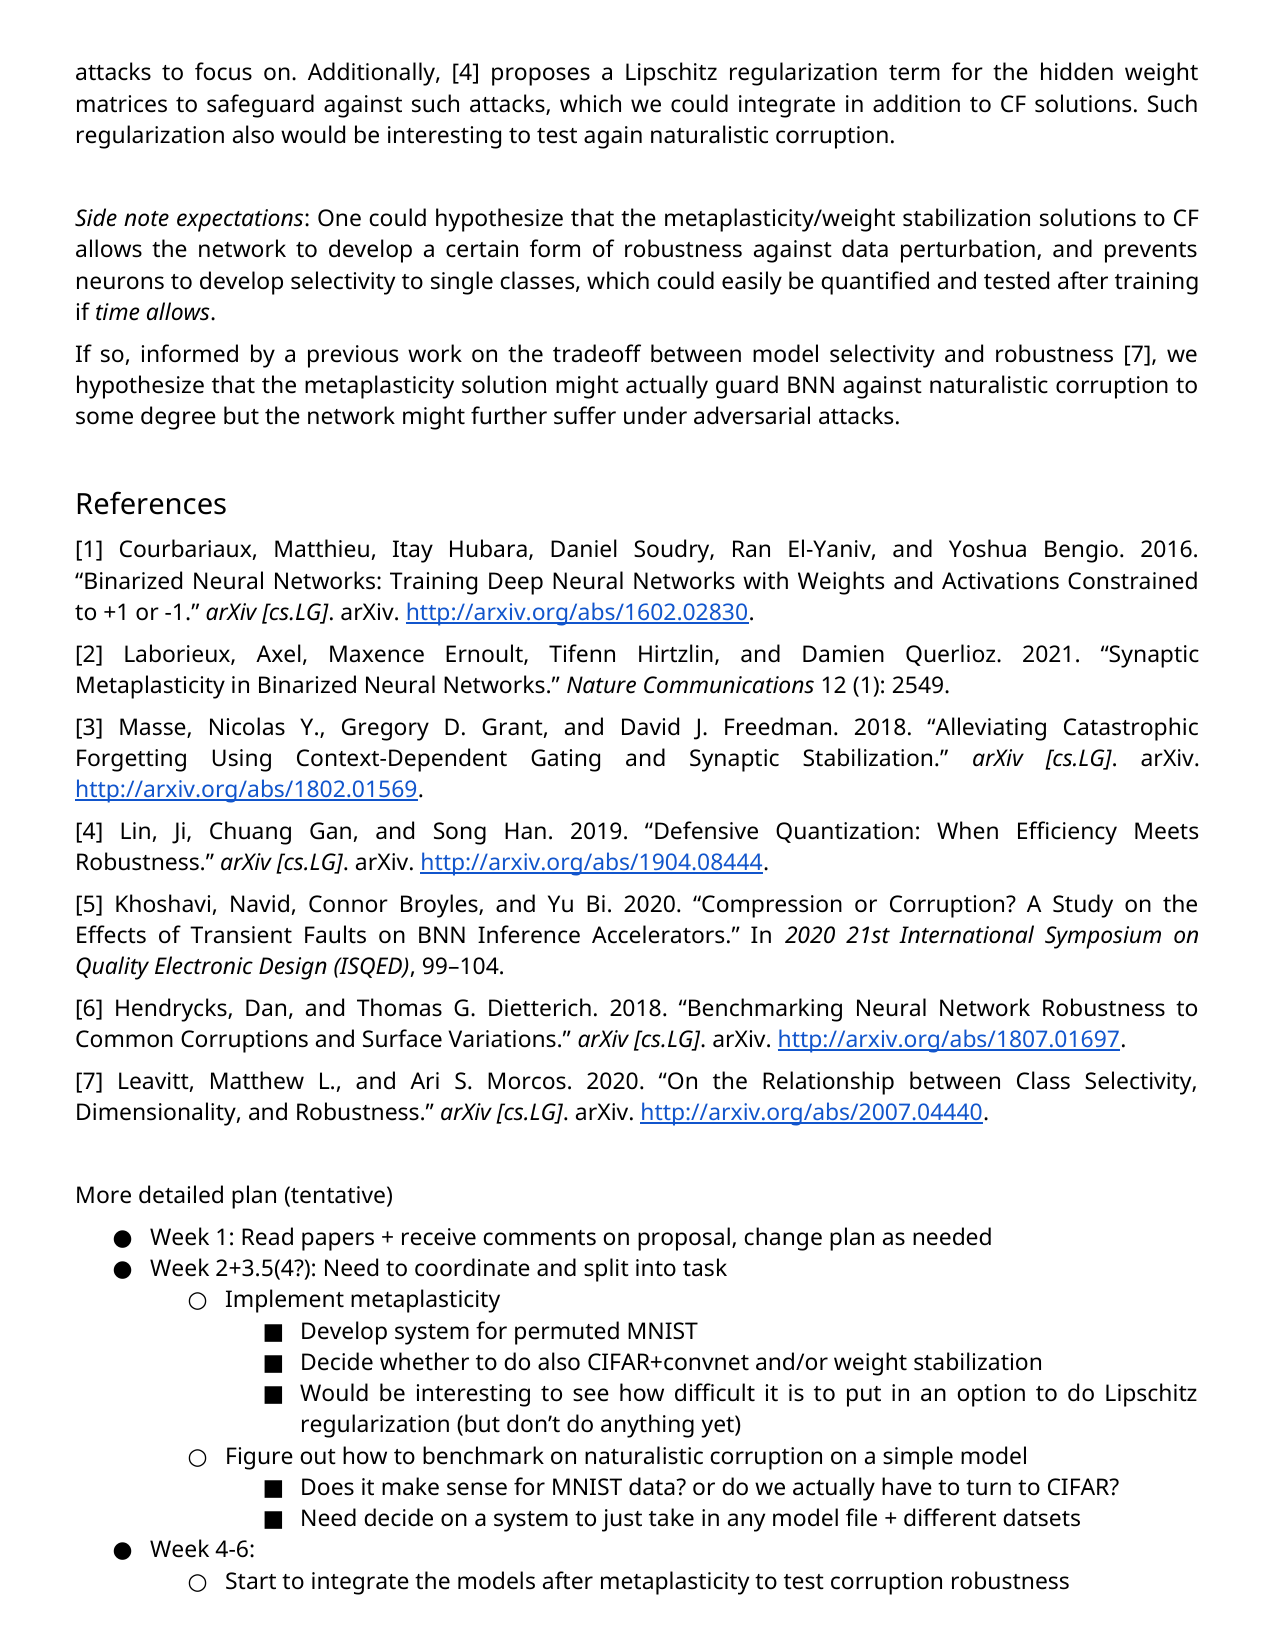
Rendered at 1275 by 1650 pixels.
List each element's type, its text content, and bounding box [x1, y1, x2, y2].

list Week 1: Read papers + receive comments on proposal, change plan as needed [112, 1221, 1200, 1252]
list Decide whether to do also CIFAR+convnet and/or weight stabilization [262, 1346, 1200, 1377]
text If so, informed by a previous work on the tradeoff between model selectivity and robustness [7], we hypothesize that the metaplasticity solution might actually guard BNN against naturalistic corruption to some degree but the network might further suffer under adversarial attacks. [75, 337, 1200, 431]
text [7] Leavitt, Matthew L., and Ari S. Morcos. 2020. “On the Relationship between Class Selectivity, Dimensionality, and Robustness.” arXiv [cs.LG]. arXiv. http://arxiv.org/abs/2007.04440. [75, 1065, 1200, 1127]
text [5] Khoshavi, Navid, Connor Broyles, and Yu Bi. 2020. “Compression or Corruption? A Study on the Effects of Transient Faults on BNN Inference Accelerators.” In 2020 21st International Symposium on Quality Electronic Design (ISQED), 99–104. [75, 888, 1200, 981]
list Start to integrate the models after metaplasticity to test corruption robustness [187, 1565, 1200, 1596]
text References [75, 483, 1200, 523]
list Need decide on a system to just take in any model file + different datsets [262, 1502, 1200, 1533]
list Implement metaplasticity [187, 1283, 1200, 1315]
list Figure out how to benchmark on naturalistic corruption on a simple model [187, 1440, 1200, 1471]
list Would be interesting to see how difficult it is to put in an option to do Lipschitz regularization (but don’t do anything yet) [262, 1377, 1200, 1440]
list Does it make sense for MNIST data? or do we actually have to turn to CIFAR? [262, 1471, 1200, 1502]
text [4] Lin, Ji, Chuang Gan, and Song Han. 2019. “Defensive Quantization: When Efficiency Meets Robustness.” arXiv [cs.LG]. arXiv. http://arxiv.org/abs/1904.08444. [75, 815, 1200, 877]
list Week 4-6: [112, 1533, 1200, 1565]
list Develop system for permuted MNIST [262, 1315, 1200, 1346]
text [2] Laborieux, Axel, Maxence Ernoult, Tifenn Hirtzlin, and Damien Querlioz. 2021. “Synaptic Metaplasticity in Binarized Neural Networks.” Nature Communications 12 (1): 2549. [75, 638, 1200, 700]
list Week 2+3.5(4?): Need to coordinate and split into task [112, 1252, 1200, 1283]
text Side note expectations: One could hypothesize that the metaplasticity/weight stabilization solutions to CF allows the network to develop a certain form of robustness against data perturbation, and prevents neurons to develop selectivity to single classes, which could easily be quantified and tested after training if time allows. [75, 202, 1200, 327]
text attacks to focus on. Additionally, [4] proposes a Lipschitz regularization term for the hidden weight matrices to safeguard against such attacks, which we could integrate in addition to CF solutions. Such regularization also would be interesting to test again naturalistic corruption. [75, 56, 1200, 150]
text More detailed plan (tentative) [75, 1179, 1200, 1211]
text [1] Courbariaux, Matthieu, Itay Hubara, Daniel Soudry, Ran El-Yaniv, and Yoshua Bengio. 2016. “Binarized Neural Networks: Training Deep Neural Networks with Weights and Activations Constrained to +1 or -1.” arXiv [cs.LG]. arXiv. http://arxiv.org/abs/1602.02830. [75, 533, 1200, 627]
text [6] Hendrycks, Dan, and Thomas G. Dietterich. 2018. “Benchmarking Neural Network Robustness to Common Corruptions and Surface Variations.” arXiv [cs.LG]. arXiv. http://arxiv.org/abs/1807.01697. [75, 992, 1200, 1054]
text [3] Masse, Nicolas Y., Gregory D. Grant, and David J. Freedman. 2018. “Alleviating Catastrophic Forgetting Using Context-Dependent Gating and Synaptic Stabilization.” arXiv [cs.LG]. arXiv. http://arxiv.org/abs/1802.01569. [75, 711, 1200, 804]
